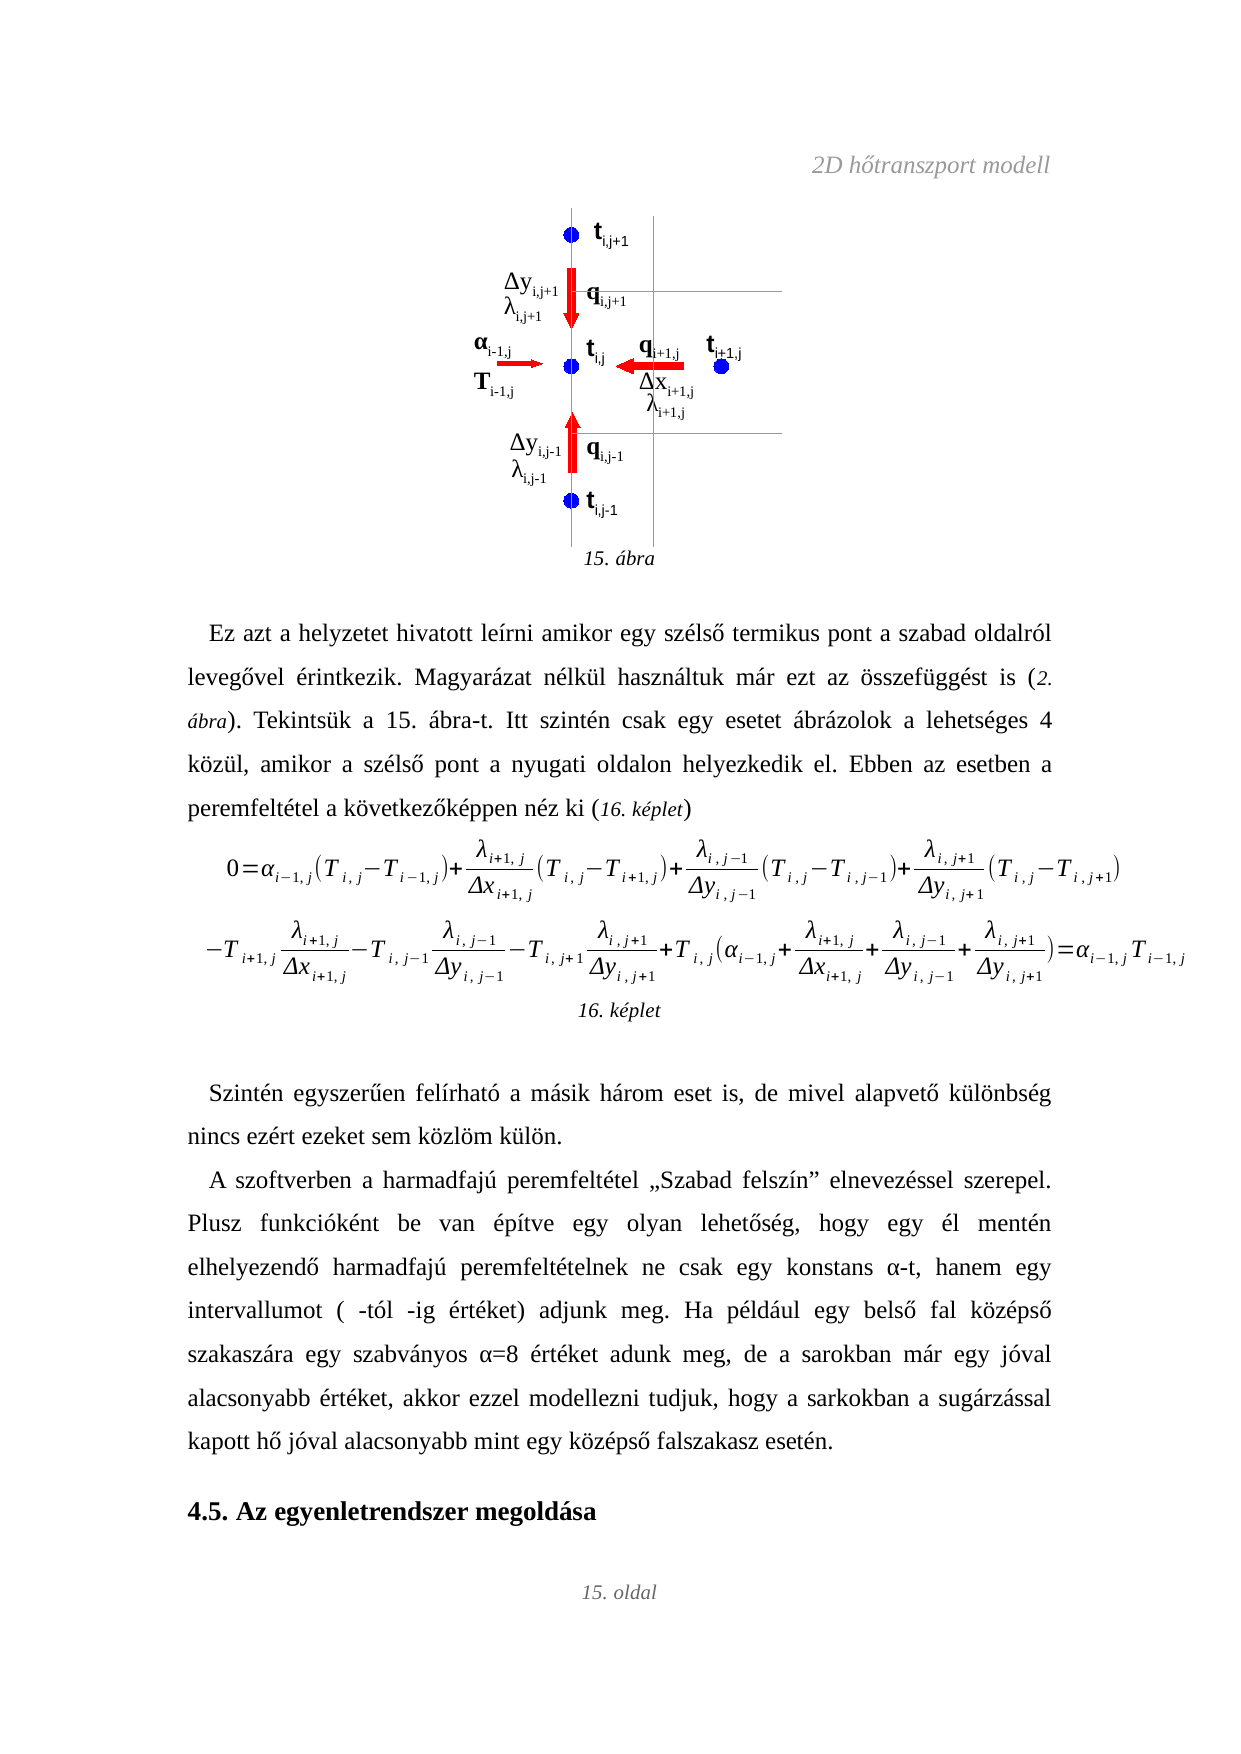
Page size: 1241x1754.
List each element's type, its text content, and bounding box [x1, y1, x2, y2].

text 15. ábra [187, 546, 1053, 570]
text Szintén egyszerűen felírható a másik három eset is, de mivel alapvető különbség nincs ezért ezeket sem közlöm külön. [187, 1078, 1053, 1150]
subtitle Az egyenletrendszer megoldása [187, 1495, 1053, 1526]
text A szoftverben a harmadfajú peremfeltétel „Szabad felszín” elnevezéssel szerepel. Plusz funkcióként be van építve egy olyan lehetőség, hogy egy él mentén elhelyezendő harmadfajú peremfeltételnek ne csak egy konstans α-t, hanem egy intervallumot ( -tól -ig értéket) adjunk meg. Ha például egy belső fal középső szakaszára egy szabványos α=8 értéket adunk meg, de a sarokban már egy jóval alacsonyabb értéket, akkor ezzel modellezni tudjuk, hogy a sarkokban a sugárzással kapott hő jóval alacsonyabb mint egy középső falszakasz esetén. [187, 1165, 1053, 1455]
text 16. képlet [187, 998, 1053, 1022]
text Ez azt a helyzetet hivatott leírni amikor egy szélső termikus pont a szabad oldalról levegővel érintkezik. Magyarázat nélkül használtuk már ezt az összefüggést is (2. ábra). Tekintsük a 15. ábra-t. Itt szintén csak egy esetet ábrázolok a lehetséges 4 közül, amikor a szélső pont a nyugati oldalon helyezkedik el. Ebben az esetben a peremfeltétel a következőképpen néz ki (16. képlet) [187, 618, 1053, 821]
